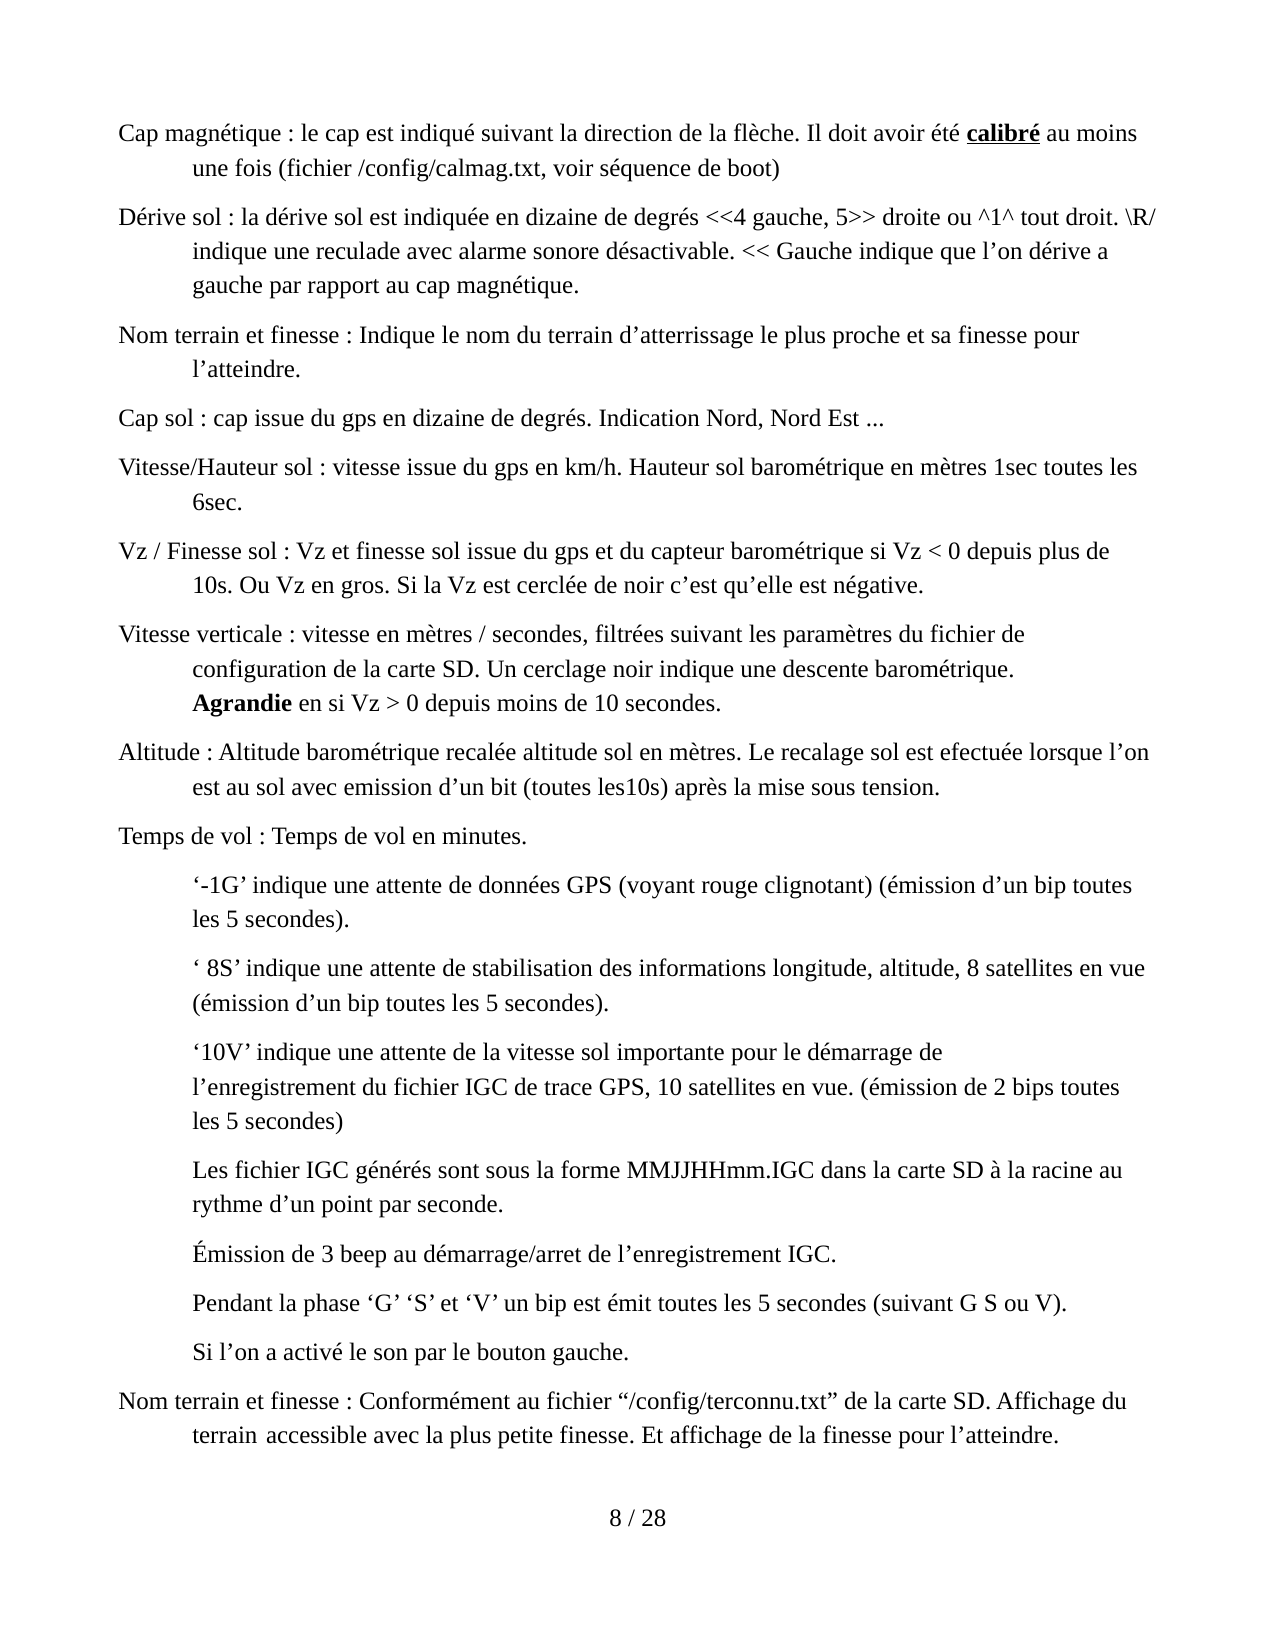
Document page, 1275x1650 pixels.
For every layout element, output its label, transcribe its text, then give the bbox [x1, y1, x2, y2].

text Pendant la phase ‘G’ ‘S’ et ‘V’ un bip est émit toutes les 5 secondes (suivant G S ou V). [118, 1288, 1157, 1316]
text Émission de 3 beep au démarrage/arret de l’enregistrement IGC. [118, 1239, 1157, 1267]
text Vitesse verticale : vitesse en mètres / secondes, filtrées suivant les paramètres du fichier de configuration de la carte SD. Un cerclage noir indique une descente barométrique. Agrandie en si Vz > 0 depuis moins de 10 secondes. [118, 619, 1157, 717]
text ‘10V’ indique une attente de la vitesse sol importante pour le démarrage de l’enregistrement du fichier IGC de trace GPS, 10 satellites en vue. (émission de 2 bips toutes les 5 secondes) [118, 1037, 1157, 1135]
text Les fichier IGC générés sont sous la forme MMJJHHmm.IGC dans la carte SD à la racine au rythme d’un point par seconde. [118, 1155, 1157, 1218]
text Nom terrain et finesse : Indique le nom du terrain d’atterrissage le plus proche et sa finesse pour l’atteindre. [118, 320, 1157, 383]
text ‘ 8S’ indique une attente de stabilisation des informations longitude, altitude, 8 satellites en vue (émission d’un bip toutes les 5 secondes). [118, 953, 1157, 1017]
text Cap magnétique : le cap est indiqué suivant la direction de la flèche. Il doit avoir été calibré au moins une fois (fichier /config/calmag.txt, voir séquence de boot) [118, 118, 1157, 181]
text Cap sol : cap issue du gps en dizaine de degrés. Indication Nord, Nord Est ... [118, 403, 1157, 432]
text Dérive sol : la dérive sol est indiquée en dizaine de degrés <<4 gauche, 5>> droite ou ^1^ tout droit. \R/ indique une reculade avec alarme sonore désactivable. << Gauche indique que l’on dérive a gauche par rapport au cap magnétique. [118, 202, 1157, 299]
text Temps de vol : Temps de vol en minutes. [118, 821, 1157, 850]
text ‘-1G’ indique une attente de données GPS (voyant rouge clignotant) (émission d’un bip toutes les 5 secondes). [118, 870, 1157, 933]
text Nom terrain et finesse : Conformément au fichier “/config/terconnu.txt” de la carte SD. Affichage du terrain accessible avec la plus petite finesse. Et affichage de la finesse pour l’atteindre. [118, 1386, 1157, 1449]
text Vitesse/Hauteur sol : vitesse issue du gps en km/h. Hauteur sol barométrique en mètres 1sec toutes les 6sec. [118, 452, 1157, 516]
text Altitude : Altitude barométrique recalée altitude sol en mètres. Le recalage sol est efectuée lorsque l’on est au sol avec emission d’un bit (toutes les10s) après la mise sous tension. [118, 737, 1157, 801]
text Vz / Finesse sol : Vz et finesse sol issue du gps et du capteur barométrique si Vz < 0 depuis plus de 10s. Ou Vz en gros. Si la Vz est cerclée de noir c’est qu’elle est négative. [118, 536, 1157, 599]
text Si l’on a activé le son par le bouton gauche. [118, 1337, 1157, 1366]
